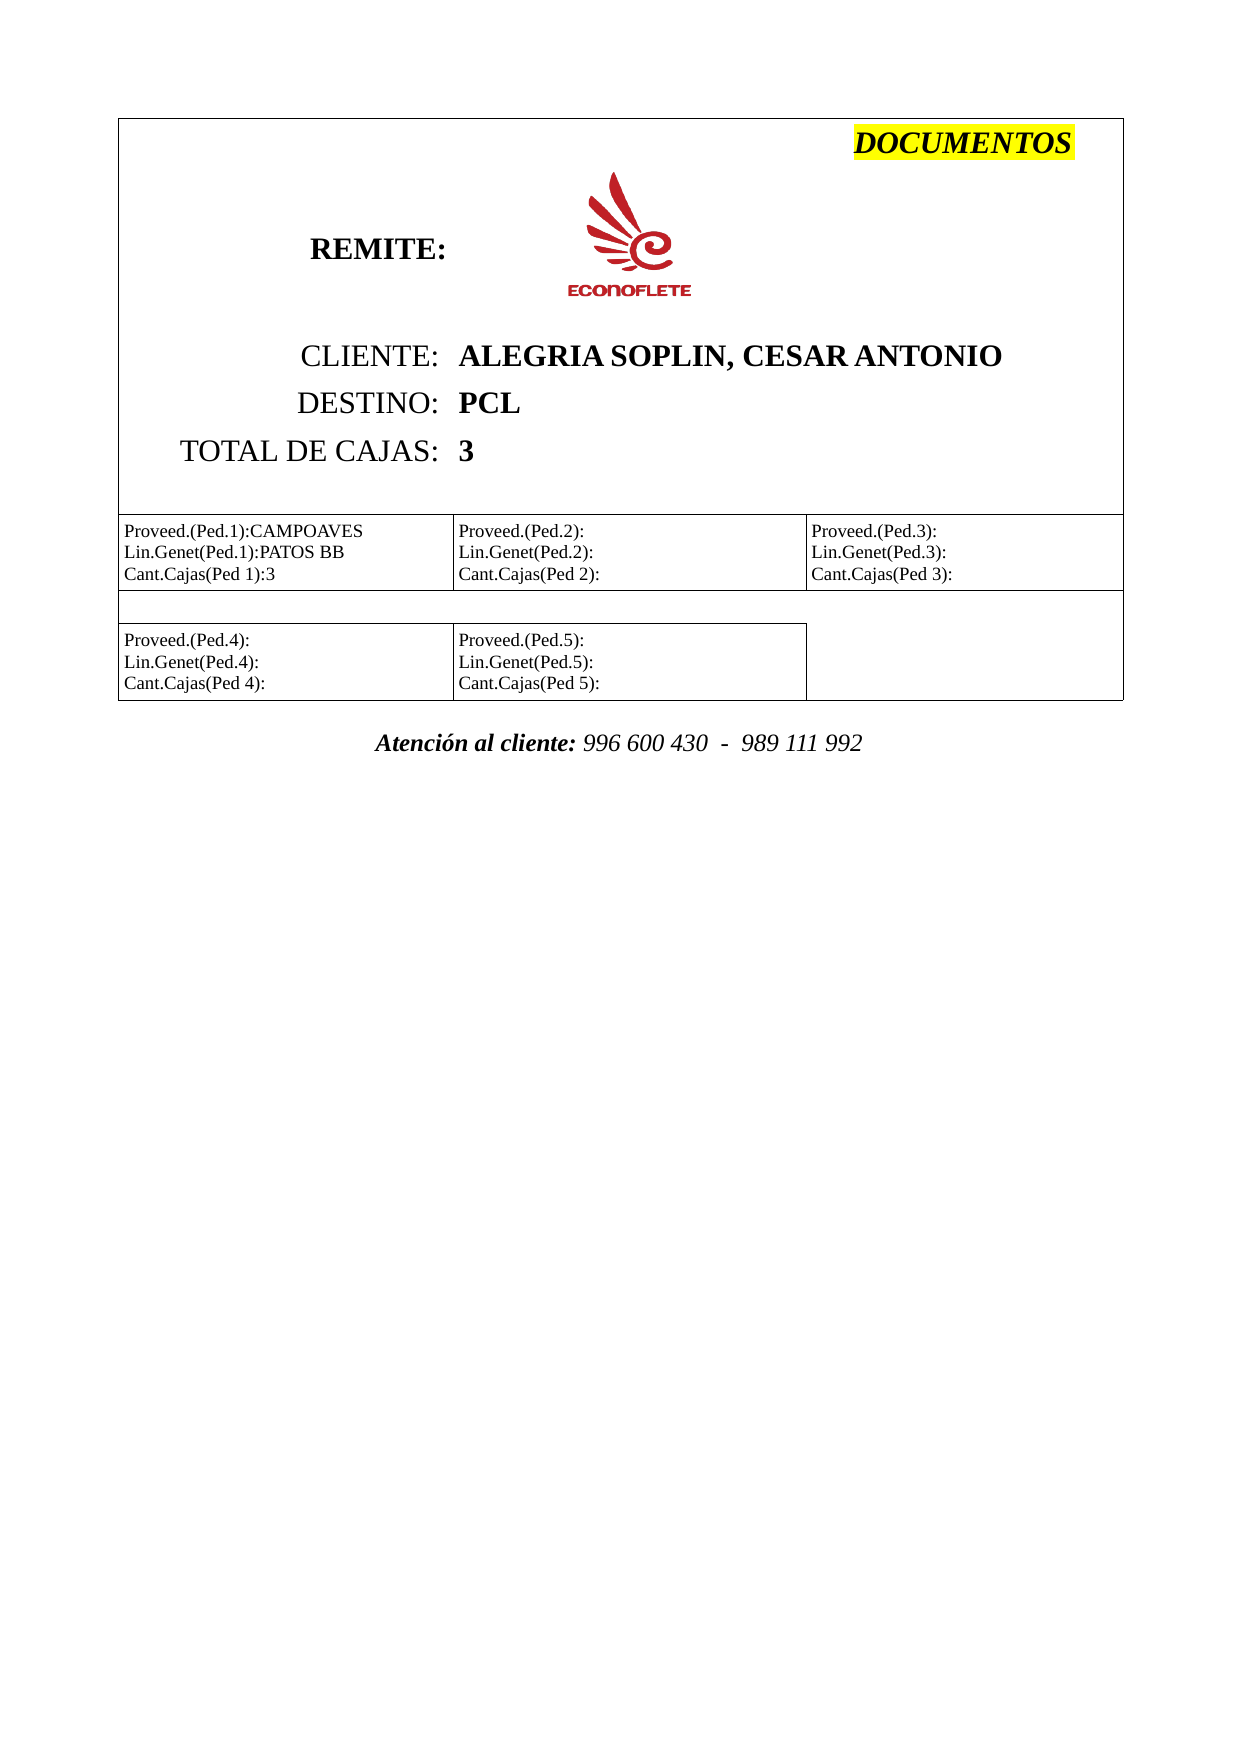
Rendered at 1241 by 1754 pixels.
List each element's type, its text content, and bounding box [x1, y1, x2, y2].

table_cell [806, 591, 1123, 623]
table_cell PCL [453, 379, 806, 426]
table_cell [807, 623, 1123, 699]
table_cell [119, 591, 453, 623]
table_cell TOTAL DE CAJAS: [119, 426, 453, 474]
table_cell [453, 591, 806, 623]
table_cell REMITE: [119, 166, 453, 332]
table_cell DESTINO: [119, 379, 453, 426]
table_header [119, 119, 453, 166]
table_cell Proveed.(Ped.2): Lin.Genet(Ped.2): Cant.Cajas(Ped 2): [454, 515, 806, 590]
table_cell [806, 166, 1123, 332]
picture [552, 171, 707, 297]
table_cell [453, 166, 806, 332]
table_header [453, 119, 806, 166]
table_cell Proveed.(Ped.3): Lin.Genet(Ped.3): Cant.Cajas(Ped 3): [807, 515, 1123, 590]
table_cell ALEGRIA SOPLIN, CESAR ANTONIO [453, 332, 1123, 379]
table_cell Proveed.(Ped.1):CAMPOAVES Lin.Genet(Ped.1):PATOS BB Cant.Cajas(Ped 1):3 [119, 515, 453, 590]
table_cell [119, 474, 453, 514]
table_cell [453, 474, 806, 514]
table_cell [806, 474, 1123, 514]
table_cell [806, 379, 1123, 426]
table_header DOCUMENTOS [806, 119, 1123, 166]
text Atención al cliente: 996 600 430 - 989 111 992 [118, 728, 1122, 757]
table_cell Proveed.(Ped.4): Lin.Genet(Ped.4): Cant.Cajas(Ped 4): [119, 624, 453, 699]
table_cell Proveed.(Ped.5): Lin.Genet(Ped.5): Cant.Cajas(Ped 5): [454, 624, 806, 699]
table_cell CLIENTE: [119, 332, 453, 379]
table_cell 3 [453, 426, 1123, 474]
